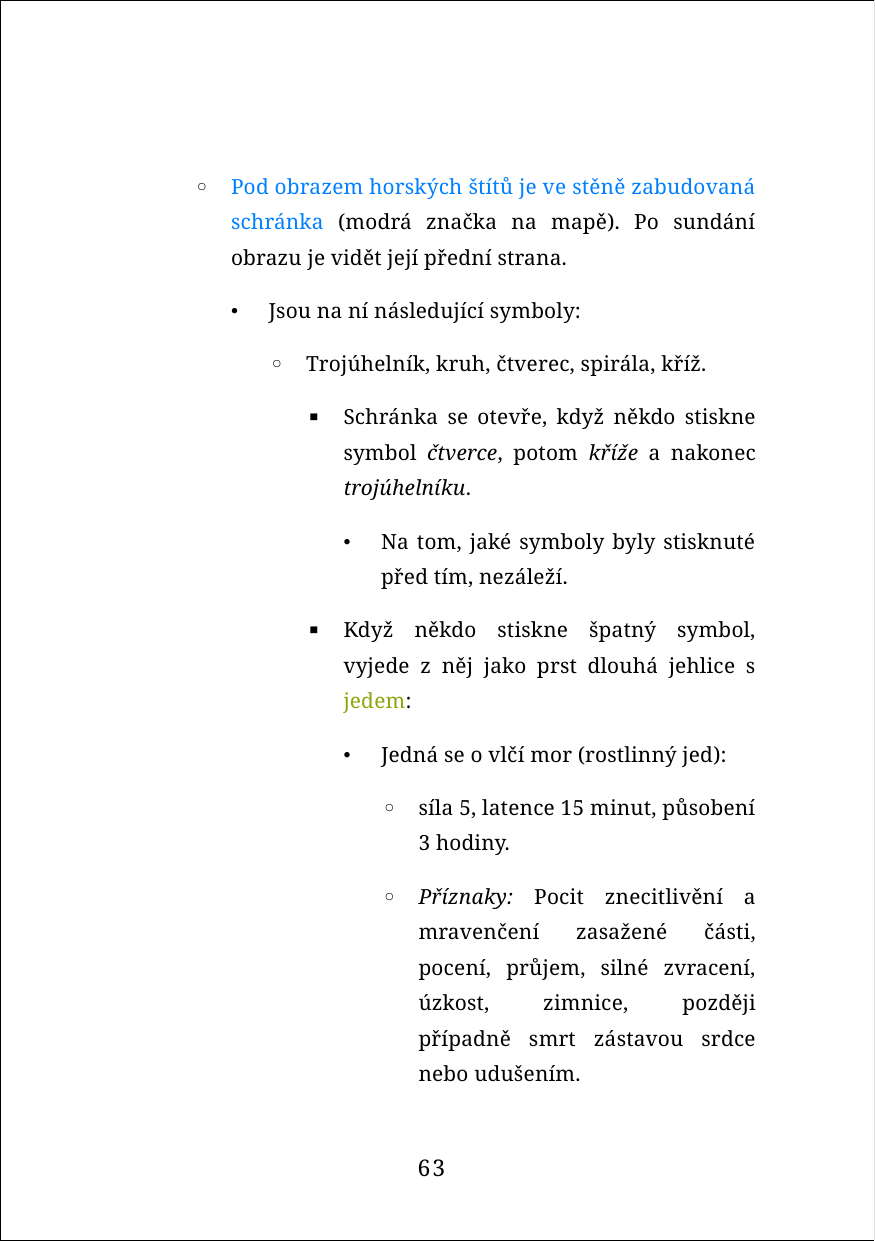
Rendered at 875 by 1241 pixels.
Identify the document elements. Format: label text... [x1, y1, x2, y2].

list Trojúhelník, kruh, čtverec, spirála, kříž. [268, 349, 756, 378]
list Příznaky: Pocit znecitlivění a mravenčení zasažené části, pocení, průjem, silné zvracení, úzkost, zimnice, později případně smrt zástavou srdce nebo udušením. [381, 882, 756, 1088]
list Schránka se otevře, když někdo stiskne symbol čtverce, potom kříže a nakonec trojúhelníku. [306, 402, 756, 502]
list síla 5, latence 15 minut, působení 3 hodiny. [381, 793, 756, 857]
list Jedná se o vlčí mor (rostlinný jed): [343, 740, 756, 768]
list Jsou na ní následující symboly: [231, 296, 756, 324]
list Na tom, jaké symboly byly stisknuté před tím, nezáleží. [343, 527, 756, 591]
list Pod obrazem horských štítů je ve stěně zabudovaná schránka (modrá značka na mapě). Po sundání obrazu je vidět její přední strana. [193, 172, 756, 271]
list Když někdo stiskne špatný symbol, vyjede z něj jako prst dlouhá jehlice s jedem: [306, 616, 756, 715]
